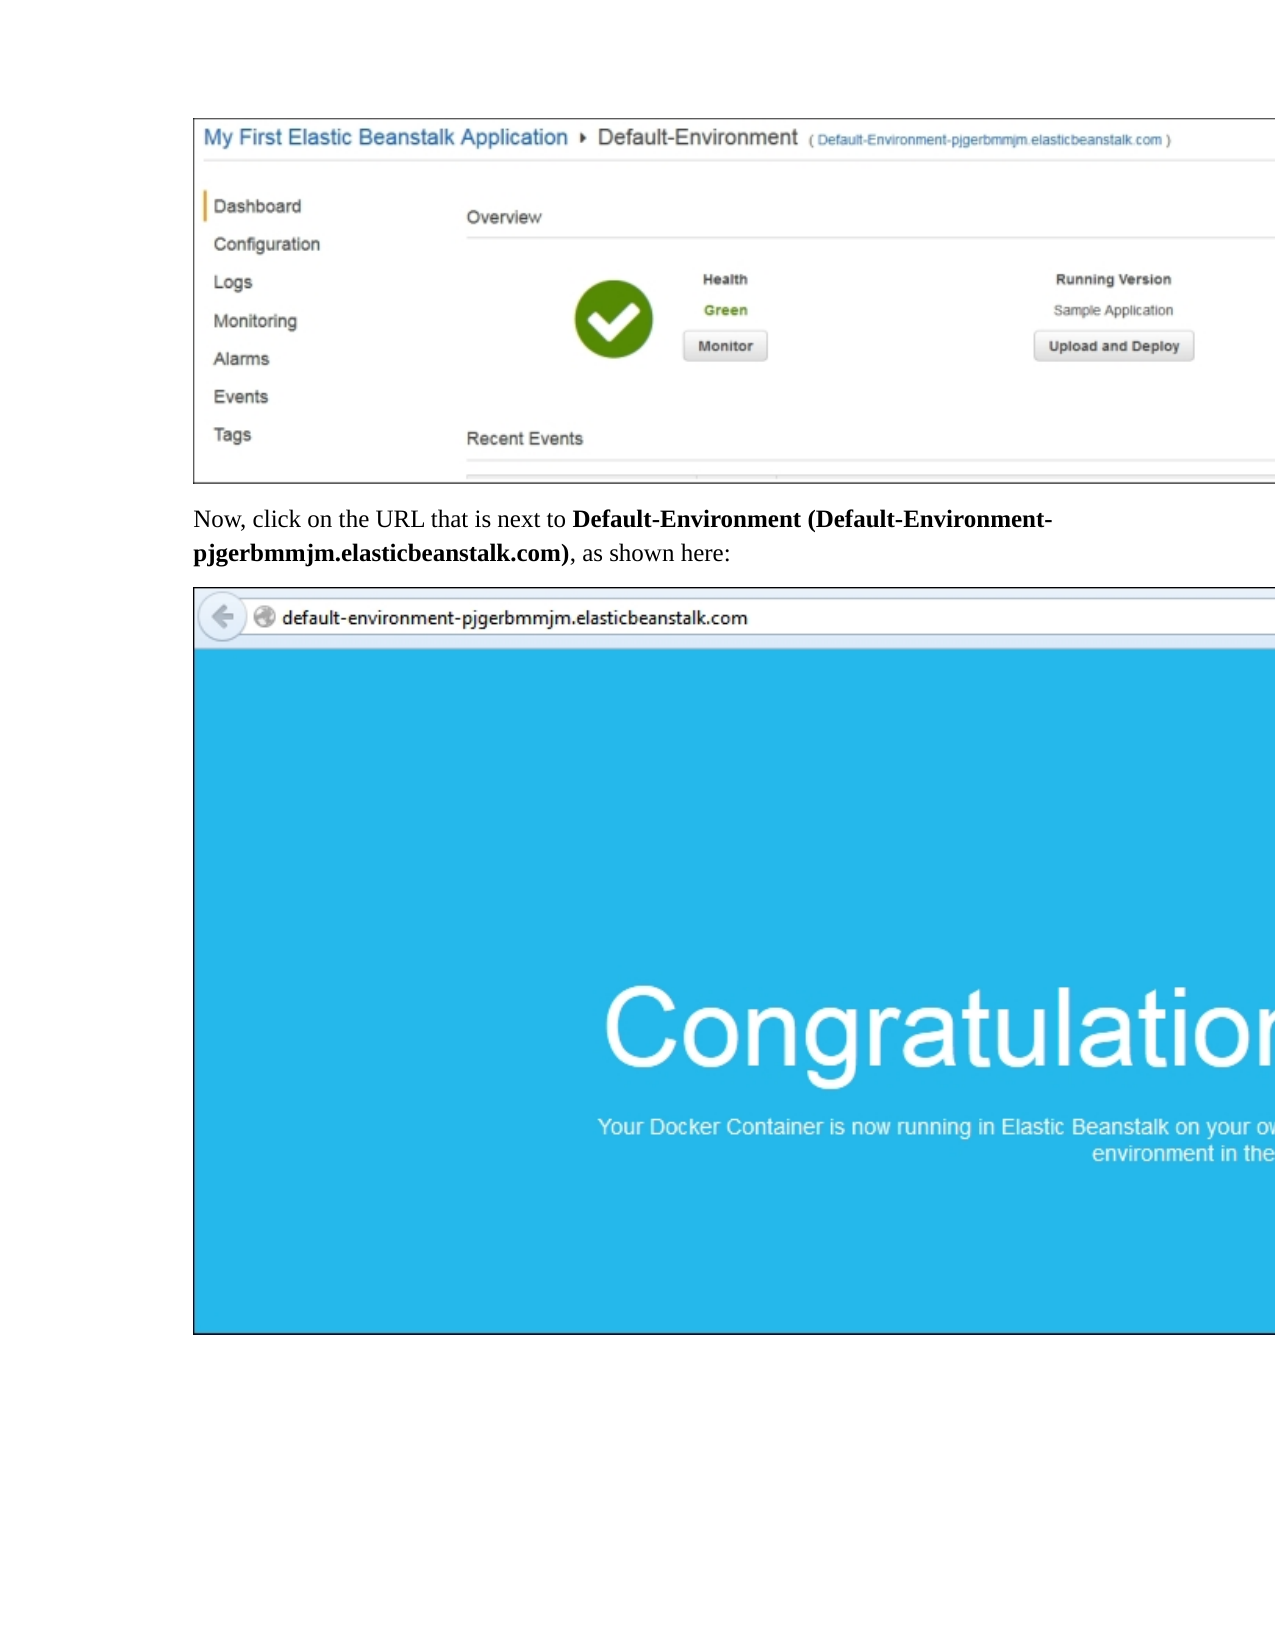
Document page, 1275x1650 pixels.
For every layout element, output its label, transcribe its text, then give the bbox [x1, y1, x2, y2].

list Now, click on the URL that is next to Default-Environment (Default-Environment-pjgerbmmjm.elasticbeanstalk.com), as shown here: [156, 504, 1157, 567]
picture [193, 587, 1275, 1335]
picture [193, 118, 1275, 484]
